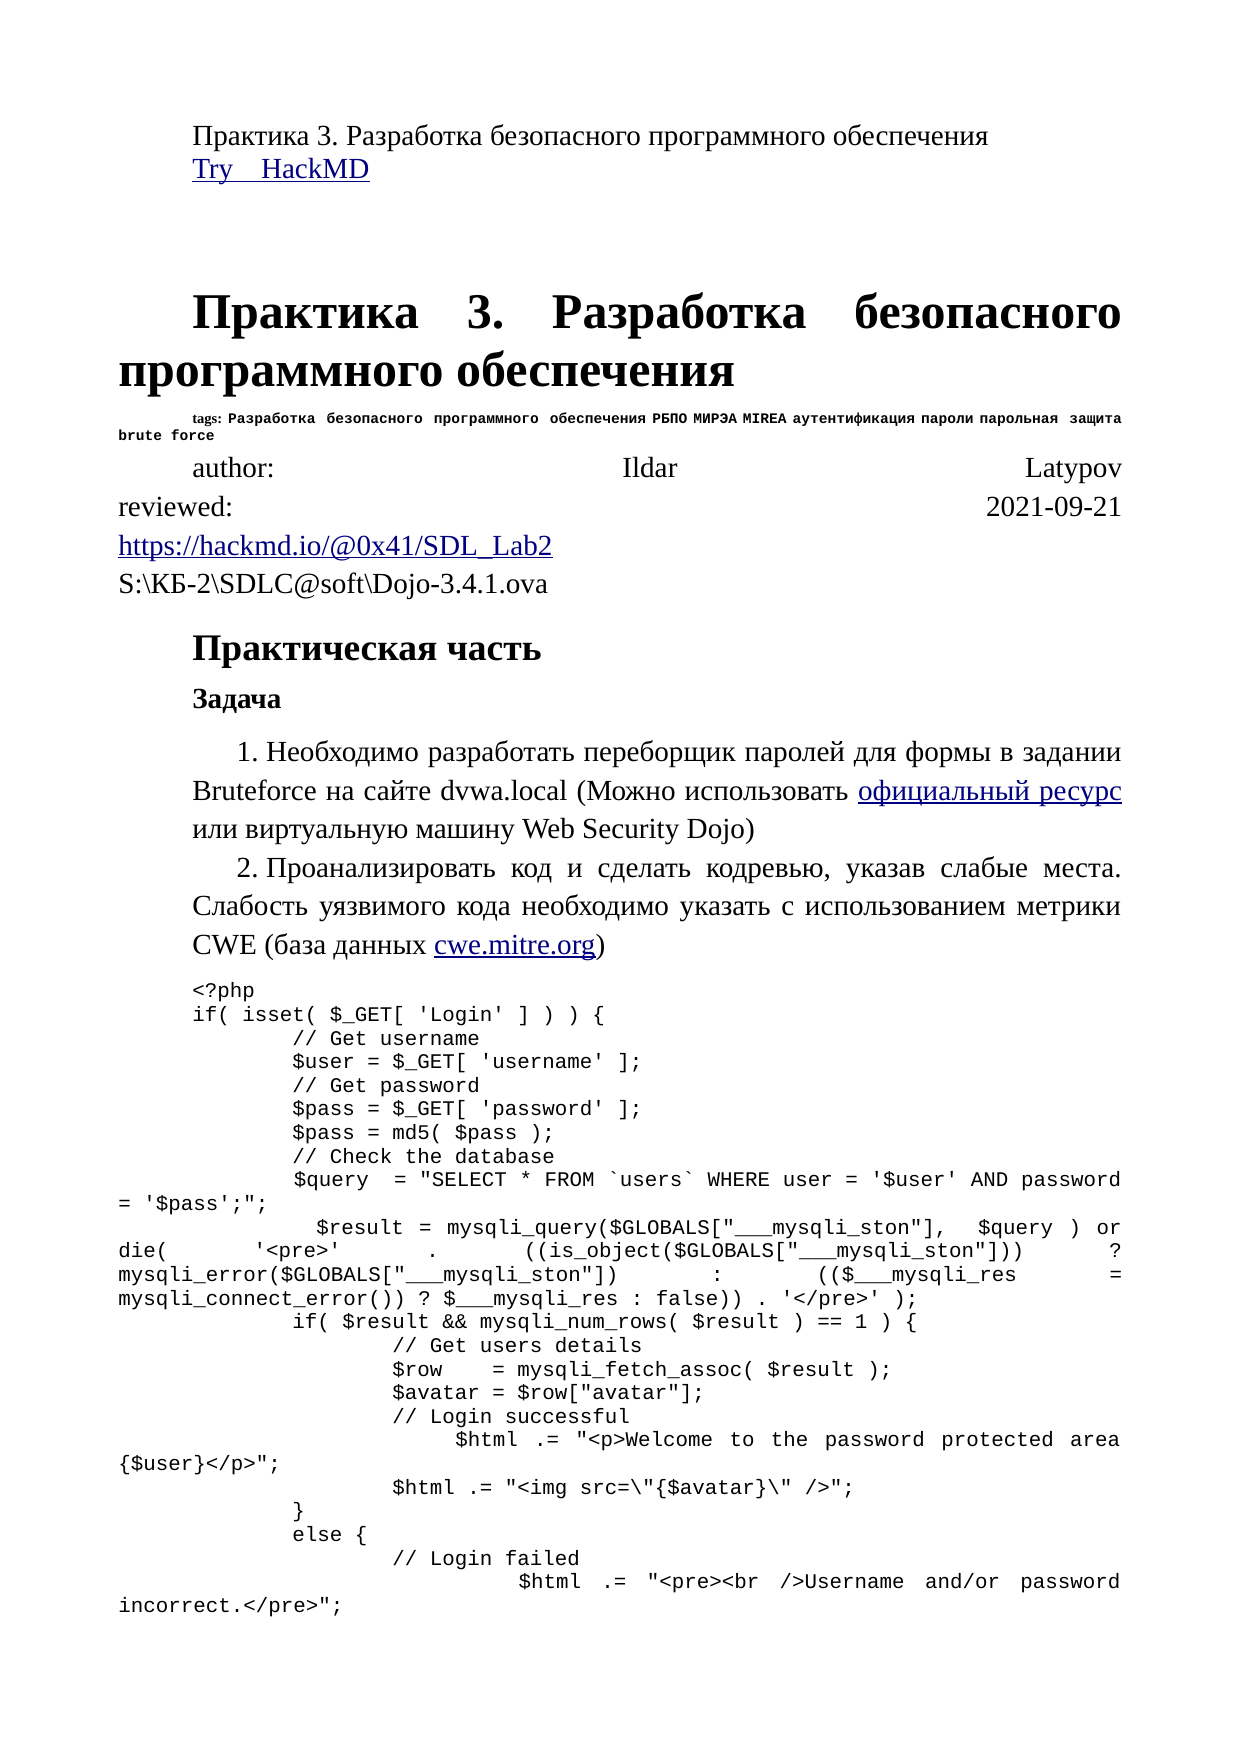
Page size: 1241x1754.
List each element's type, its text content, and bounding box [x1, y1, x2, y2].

list Необходимо разработать переборщик паролей для формы в задании Bruteforce на сайте dvwa.local (Можно использовать официальный ресурс или виртуальную машину Web Security Dojo) [192, 734, 1122, 845]
text // Check the database [118, 1146, 1122, 1169]
text $html .= "<pre><br />Username and/or password incorrect.</pre>"; [118, 1571, 1122, 1619]
subtitle Практическая часть [118, 626, 1122, 669]
text <?php [118, 980, 1122, 1004]
text $html .= "<img src=\"{$avatar}\" />"; [118, 1477, 1122, 1500]
text Try HackMD [118, 152, 1122, 185]
text $html .= "<p>Welcome to the password protected area {$user}</p>"; [118, 1429, 1122, 1477]
text // Get users details [118, 1335, 1122, 1358]
text $result = mysqli_query($GLOBALS["___mysqli_ston"], $query ) or die( '<pre>' . ((is_object($GLOBALS["___mysqli_ston"])) ? mysqli_error($GLOBALS["___mysqli_ston"]) : (($___mysqli_res = mysqli_connect_error()) ? $___mysqli_res : false)) . '</pre>' ); [118, 1217, 1122, 1311]
text // Login failed [118, 1548, 1122, 1571]
text // Get password [118, 1075, 1122, 1098]
text $avatar = $row["avatar"]; [118, 1382, 1122, 1406]
text // Login successful [118, 1406, 1122, 1429]
list Проанализировать код и сделать кодревью, указав слабые места. Слабость уязвимого кода необходимо указать с использованием метрики CWE (база данных cwe.mitre.org) [192, 850, 1122, 961]
text if( isset( $_GET[ 'Login' ] ) ) { [118, 1004, 1122, 1027]
text Задача [118, 681, 1122, 715]
text $row = mysqli_fetch_assoc( $result ); [118, 1358, 1122, 1382]
subtitle tags: Разработка безопасного программного обеспечения РБПО МИРЭА MIREA аутентификация пароли парольная защита brute force [118, 410, 1122, 444]
text $pass = md5( $pass ); [118, 1122, 1122, 1146]
text $query = "SELECT * FROM `users` WHERE user = '$user' AND password = '$pass';"; [118, 1169, 1122, 1217]
text if( $result && mysqli_num_rows( $result ) == 1 ) { [118, 1311, 1122, 1335]
text Практика 3. Разработка безопасного программного обеспечения [118, 118, 1122, 152]
text $user = $_GET[ 'username' ]; [118, 1051, 1122, 1075]
text } [118, 1500, 1122, 1524]
text else { [118, 1524, 1122, 1548]
text author: Ildar Latypov reviewed: 2021-09-21 https://hackmd.io/@0x41/SDL_Lab2 S:\КБ-2\SDLC@soft\Dojo-3.4.1.ova [118, 451, 1122, 600]
subtitle Практика 3. Разработка безопасного программного обеспечения [118, 282, 1122, 397]
text $pass = $_GET[ 'password' ]; [118, 1098, 1122, 1122]
text // Get username [118, 1027, 1122, 1051]
